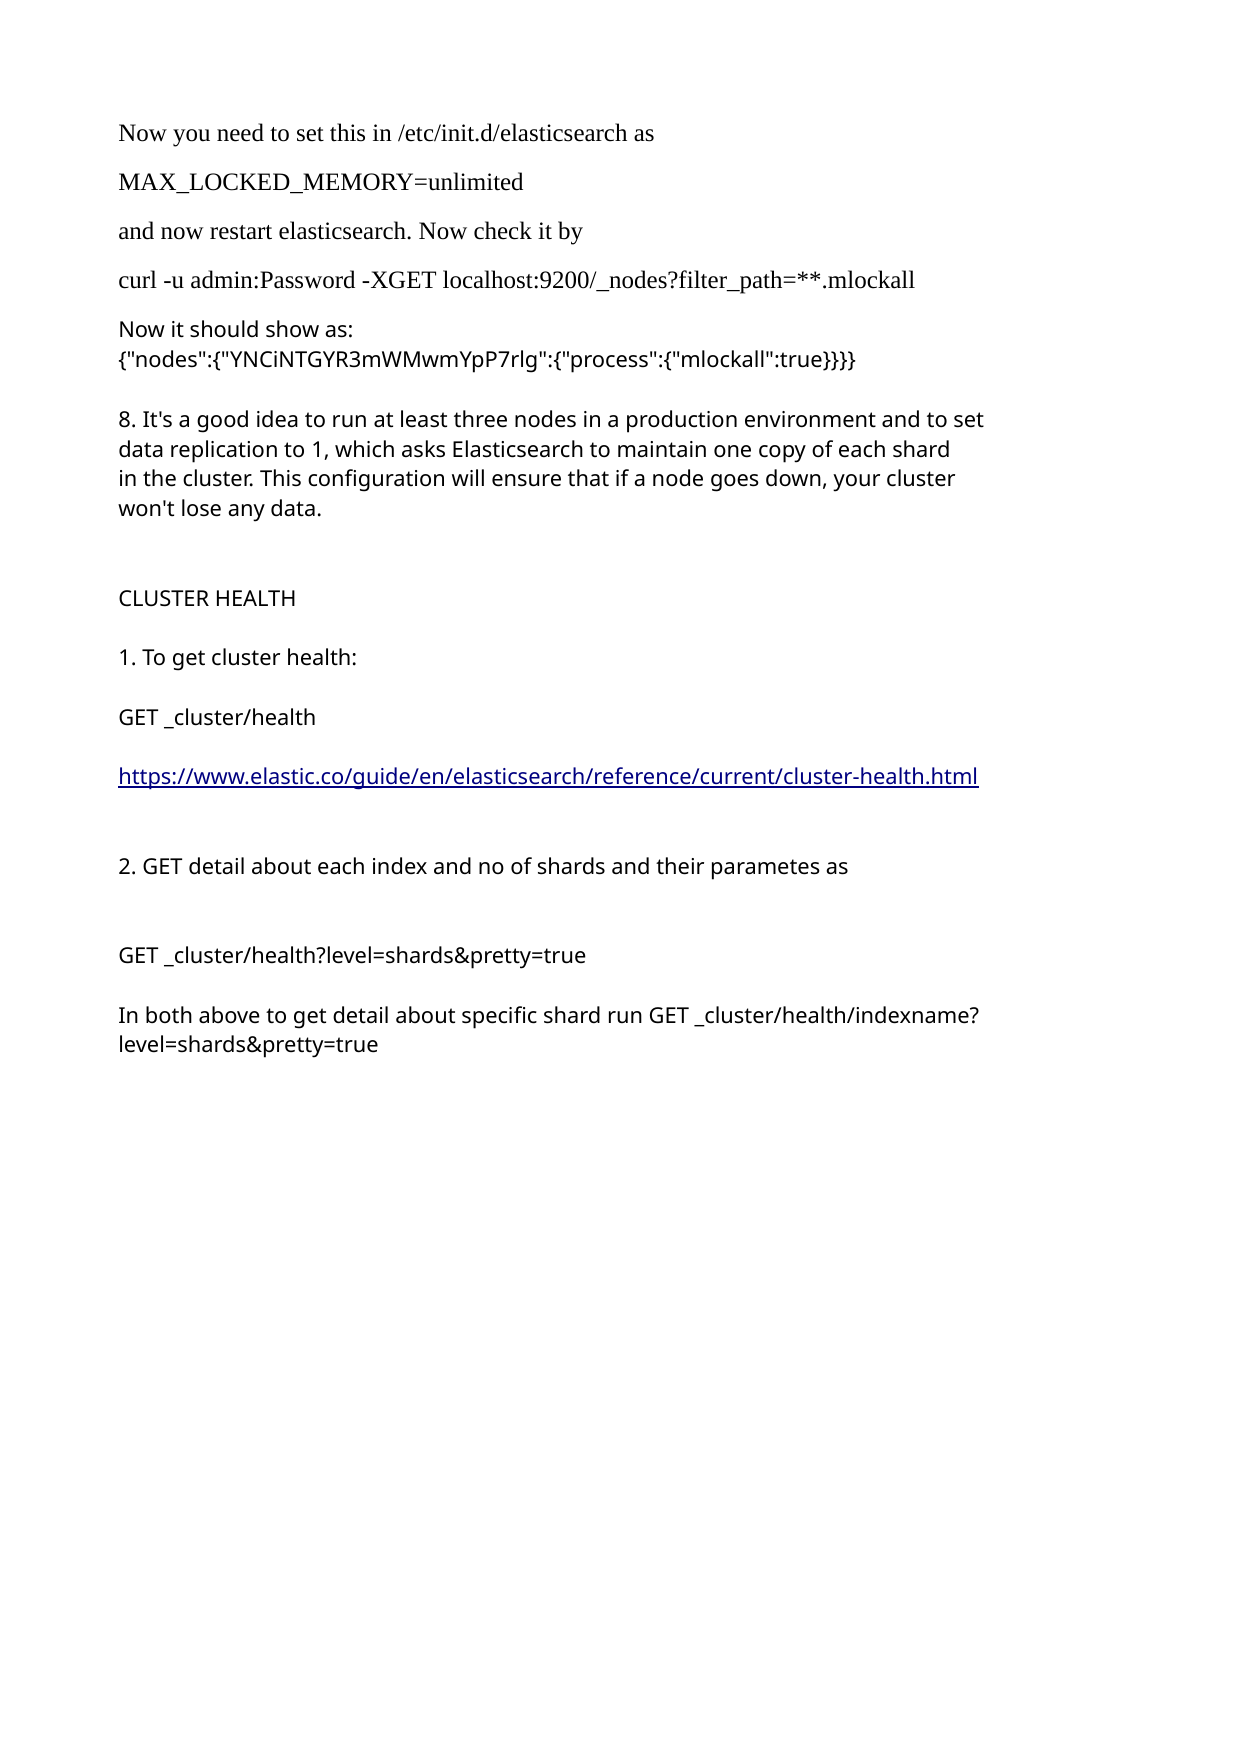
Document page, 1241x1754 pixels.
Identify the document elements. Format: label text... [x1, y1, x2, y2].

text in the cluster. This configuration will ensure that if a node goes down, your cluster [118, 463, 1122, 493]
text https://www.elastic.co/guide/en/elasticsearch/reference/current/cluster-health.html [118, 761, 1122, 791]
text curl -u admin:Password -XGET localhost:9200/_nodes?filter_path=**.mlockall [118, 265, 1122, 294]
text GET _cluster/health?level=shards&pretty=true [118, 940, 1122, 970]
text 2. GET detail about each index and no of shards and their parametes as [118, 851, 1122, 880]
text won't lose any data. [118, 493, 1122, 523]
text Now it should show as: [118, 314, 1122, 344]
text GET _cluster/health [118, 702, 1122, 731]
text CLUSTER HEALTH [118, 582, 1122, 612]
text 1. To get cluster health: [118, 642, 1122, 672]
text data replication to 1, which asks Elasticsearch to maintain one copy of each shard [118, 433, 1122, 463]
text In both above to get detail about specific shard run GET _cluster/health/indexname?level=shards&pretty=true [118, 999, 1122, 1059]
text {"nodes":{"YNCiNTGYR3mWMwmYpP7rlg":{"process":{"mlockall":true}}}} [118, 344, 1122, 374]
text and now restart elasticsearch. Now check it by [118, 216, 1122, 245]
text MAX_LOCKED_MEMORY=unlimited [118, 167, 1122, 196]
text 8. It's a good idea to run at least three nodes in a production environment and to set [118, 404, 1122, 433]
text Now you need to set this in /etc/init.d/elasticsearch as [118, 118, 1122, 147]
